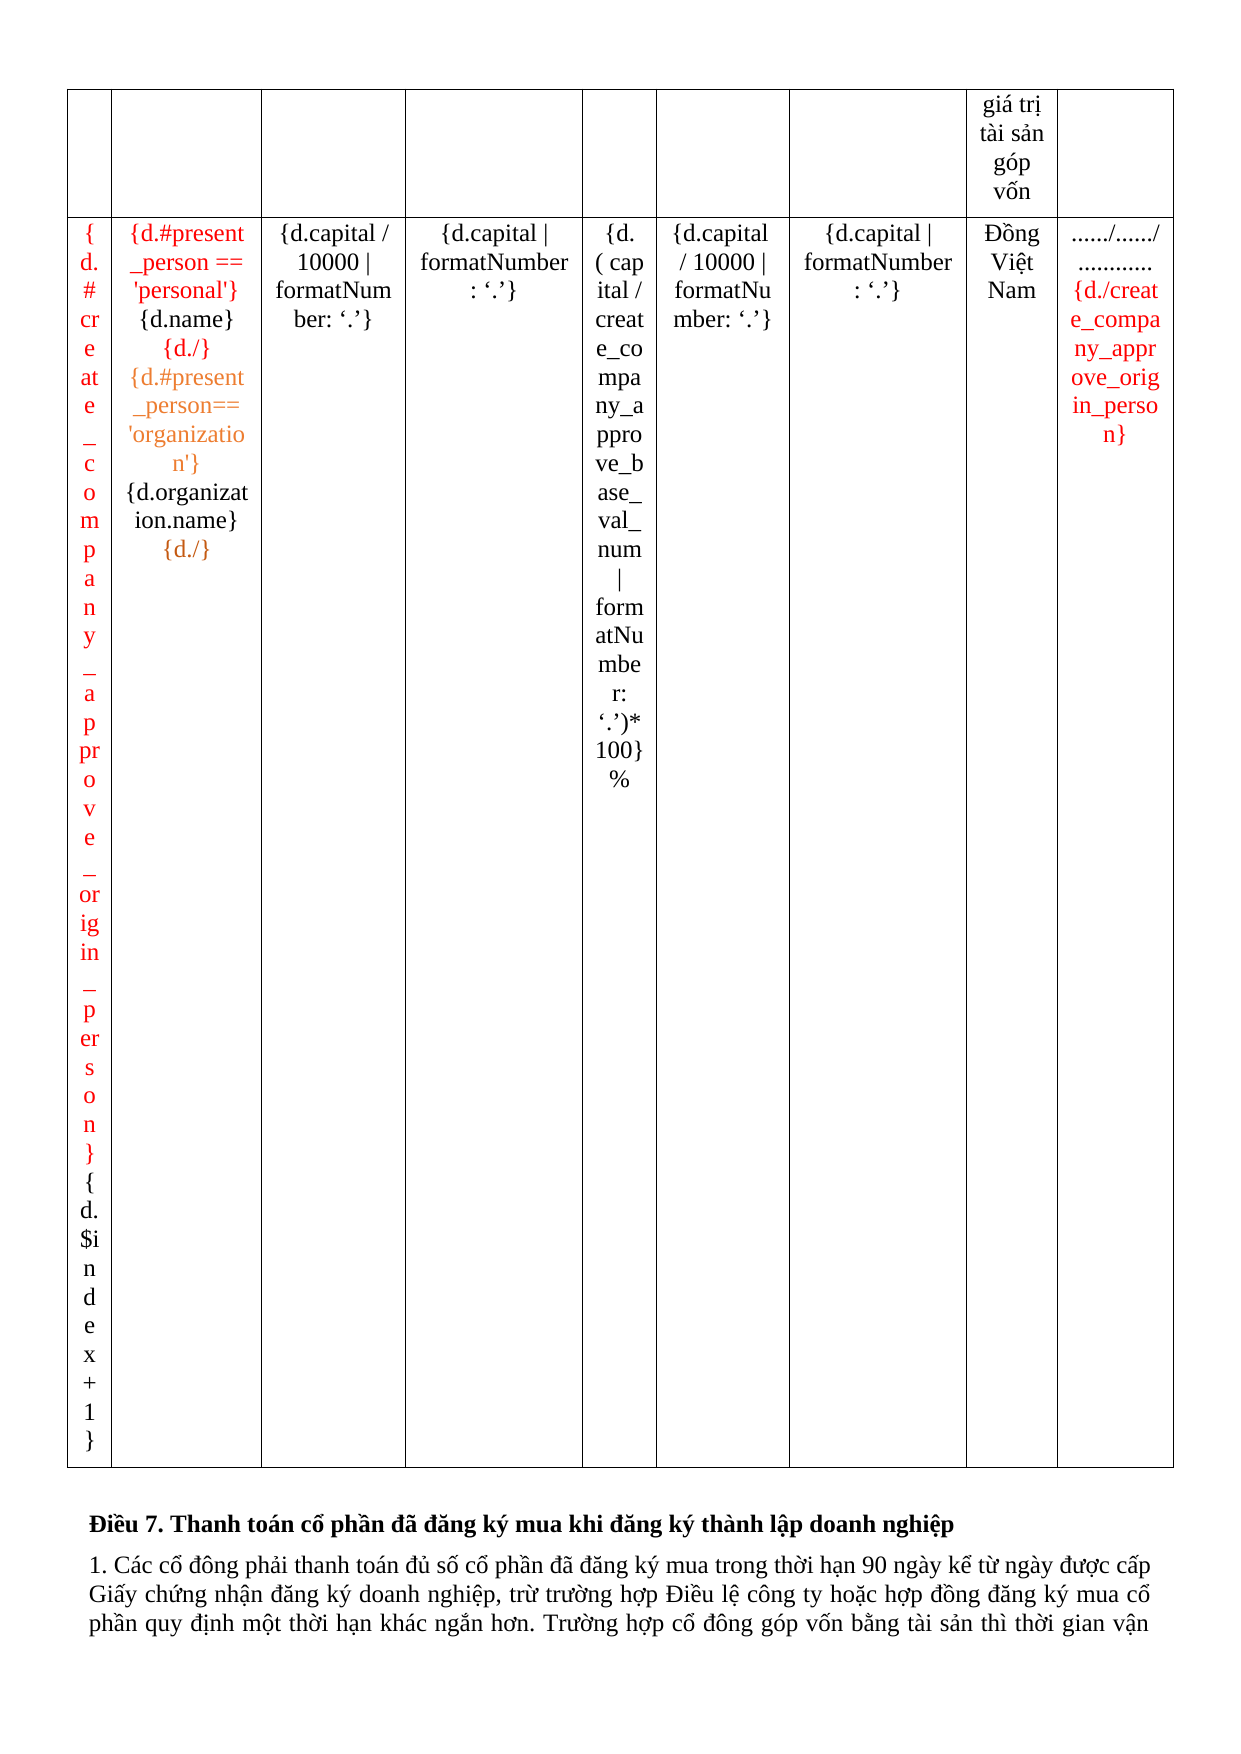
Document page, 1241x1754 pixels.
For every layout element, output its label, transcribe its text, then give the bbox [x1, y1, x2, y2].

table_cell {d.capital / 10000 | formatNumber: ‘.’} [657, 218, 789, 1467]
table_cell Đồng Việt Nam [967, 218, 1057, 1467]
table_cell {d.( capital /create_company_approve_base_val_num | formatNumber: ‘.’)*100}% [583, 218, 656, 1467]
table_cell [657, 90, 789, 217]
subtitle Điều 7. Thanh toán cổ phần đã đăng ký mua khi đăng ký thành lập doanh nghiệp [89, 1509, 1152, 1538]
text 1. Các cổ đông phải thanh toán đủ số cổ phần đã đăng ký mua trong thời hạn 90 ngày kể từ ngày được cấp Giấy chứng nhận đăng ký doanh nghiệp, trừ trường hợp Điều lệ công ty hoặc hợp đồng đăng ký mua cổ phần quy định một thời hạn khác ngắn hơn. Trường hợp cổ đông góp vốn bằng tài sản thì thời gian vận [89, 1550, 1152, 1637]
table_cell [790, 90, 966, 217]
table_cell {d.#create_company_approve_origin_person}{d.$index +1} [68, 218, 111, 1467]
table_cell {d.capital | formatNumber: ‘.’} [790, 218, 966, 1467]
table_cell ....../....../ ............ {d./create_company_approve_origin_person} [1058, 218, 1173, 1467]
table_cell {d.capital | formatNumber: ‘.’} [406, 218, 582, 1467]
table_cell {d.capital / 10000 | formatNumber: ‘.’} [262, 218, 405, 1467]
table_cell {d.#present_person == 'personal'}{d.name}{d./}{d.#present_person== 'organization'}{d.organization.name}{d./} [112, 218, 261, 1467]
